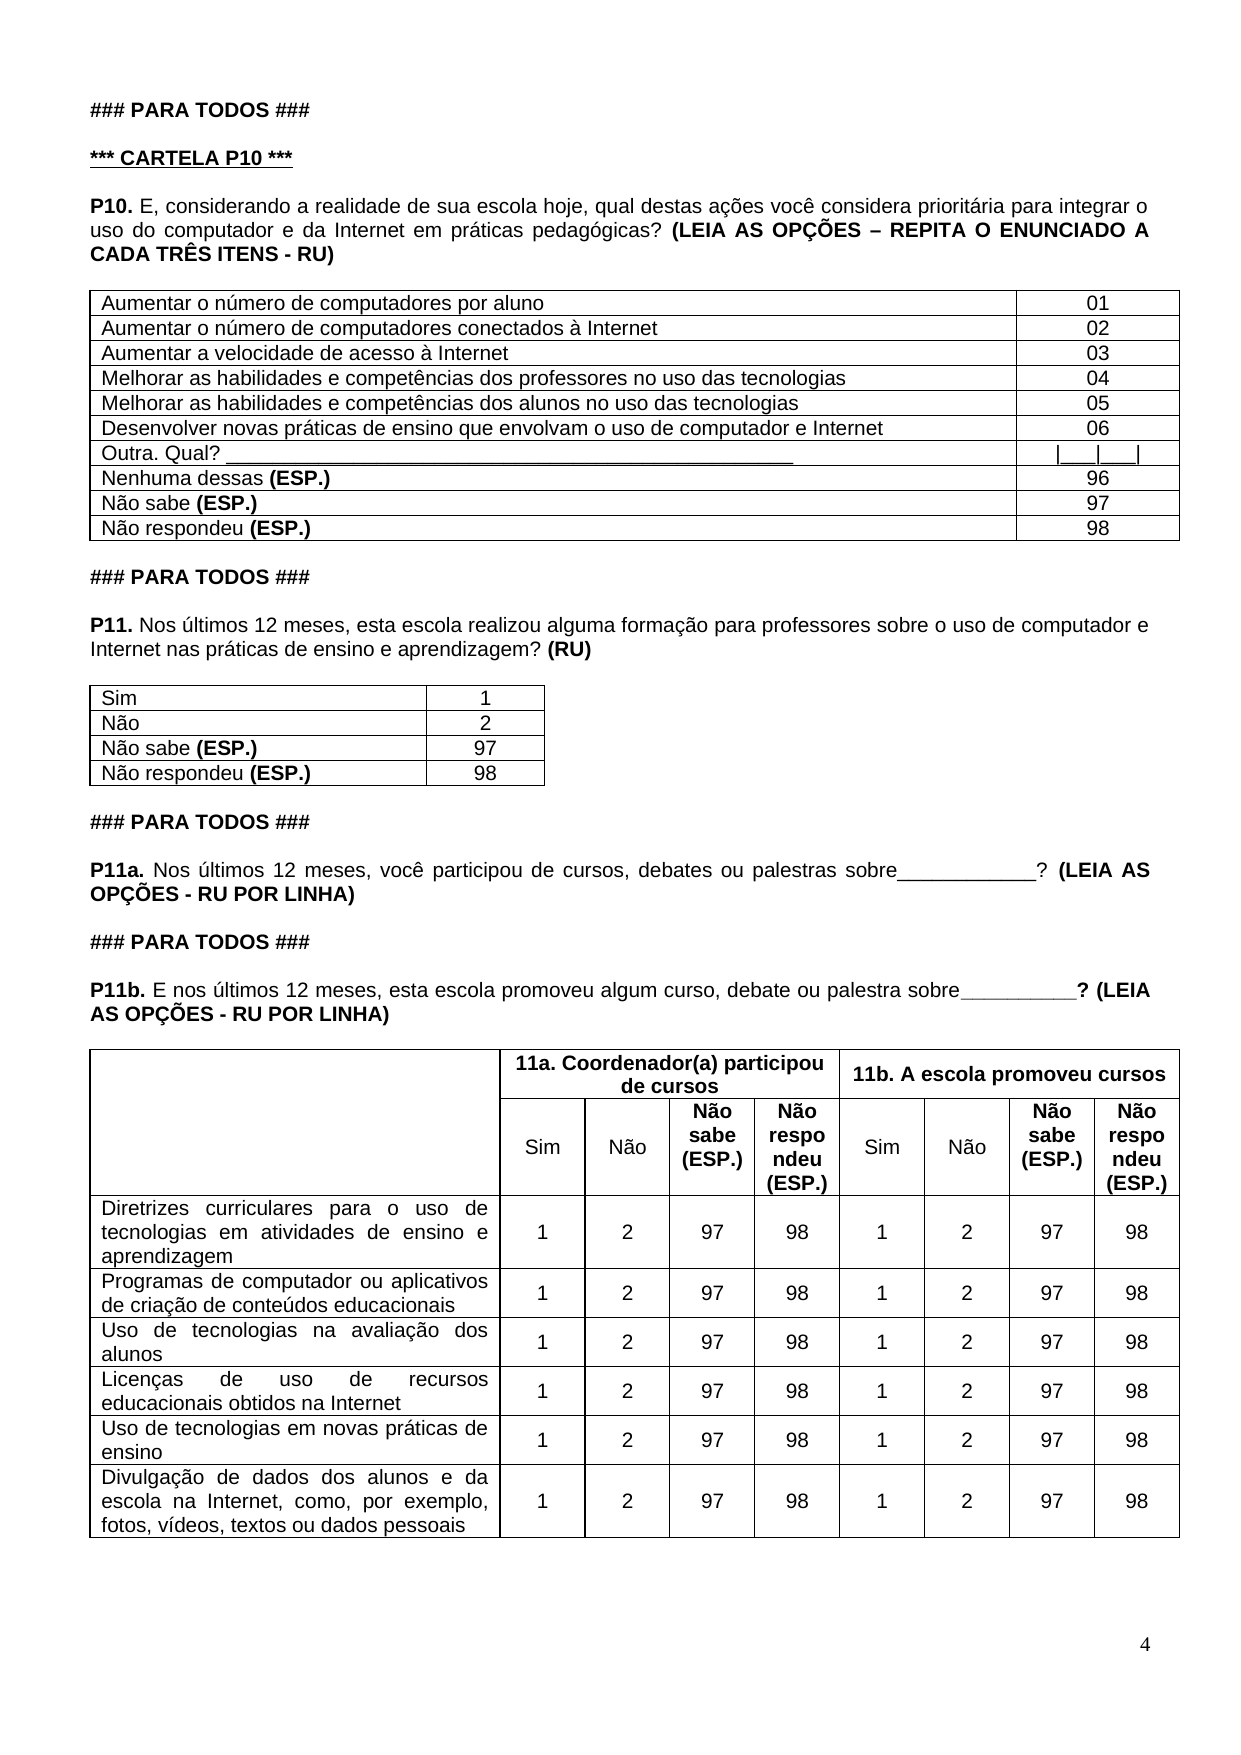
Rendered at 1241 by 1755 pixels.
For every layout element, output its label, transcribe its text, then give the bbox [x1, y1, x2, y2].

table_cell 97 [670, 1416, 754, 1464]
table_cell 97 [1010, 1465, 1094, 1537]
table_cell Aumentar o número de computadores conectados à Internet [91, 316, 1016, 339]
table_cell 1 [501, 1269, 584, 1317]
table_header Sim [91, 686, 426, 710]
table_cell 1 [840, 1269, 924, 1317]
table_cell 98 [1095, 1318, 1179, 1366]
table_cell Nenhuma dessas (ESP.) [91, 466, 1016, 490]
table_header 11b. A escola promoveu cursos [840, 1050, 1179, 1098]
table_cell 1 [501, 1318, 584, 1366]
table_cell 2 [586, 1269, 669, 1317]
table_cell 97 [670, 1465, 754, 1537]
table_cell 2 [586, 1367, 669, 1415]
table_cell Sim [840, 1099, 924, 1195]
table_cell Licenças de uso de recursos educacionais obtidos na Internet [91, 1367, 499, 1415]
text ### PARA TODOS ### [90, 98, 1150, 122]
table_cell 2 [925, 1416, 1009, 1464]
table_cell 97 [670, 1269, 754, 1317]
table_cell Outra. Qual? _________________________________________________ [91, 441, 1016, 465]
table_header Aumentar o número de computadores por aluno [91, 291, 1016, 314]
table_cell 02 [1017, 316, 1179, 339]
table_cell Não respondeu (ESP.) [91, 516, 1016, 540]
table_cell 98 [1095, 1416, 1179, 1464]
table_cell Não [586, 1099, 669, 1195]
table_cell 2 [925, 1465, 1009, 1537]
table_cell 06 [1017, 416, 1179, 439]
table_header [91, 1050, 499, 1195]
table_cell 98 [1095, 1465, 1179, 1537]
table_cell 97 [1017, 491, 1179, 515]
table_cell Diretrizes curriculares para o uso de tecnologias em atividades de ensino e aprendizagem [91, 1196, 499, 1268]
table_cell Melhorar as habilidades e competências dos alunos no uso das tecnologias [91, 391, 1016, 414]
table_cell |___|___| [1017, 441, 1179, 465]
table_cell Não sabe (ESP.) [1010, 1099, 1094, 1195]
table_cell Aumentar a velocidade de acesso à Internet [91, 341, 1016, 364]
table_cell 2 [586, 1318, 669, 1366]
table_cell Não sabe (ESP.) [91, 736, 426, 760]
table_cell 1 [501, 1196, 584, 1268]
table_cell 97 [670, 1318, 754, 1366]
text P11b. E nos últimos 12 meses, esta escola promoveu algum curso, debate ou palestra sobre__________? (LEIA AS OPÇÕES - RU POR LINHA) [90, 977, 1150, 1025]
table_cell 2 [925, 1318, 1009, 1366]
table_cell 98 [427, 761, 544, 785]
table_cell 1 [840, 1367, 924, 1415]
table_cell 98 [755, 1318, 839, 1366]
table_cell 1 [840, 1196, 924, 1268]
table_cell 05 [1017, 391, 1179, 414]
table_cell Não sabe (ESP.) [670, 1099, 754, 1195]
table_cell 1 [840, 1465, 924, 1537]
table_cell 2 [925, 1367, 1009, 1415]
table_cell 03 [1017, 341, 1179, 364]
table_cell 1 [501, 1367, 584, 1415]
table_header 1 [427, 686, 544, 710]
table_header 11a. Coordenador(a) participou de cursos [501, 1050, 839, 1098]
table_cell 97 [1010, 1269, 1094, 1317]
table_cell Programas de computador ou aplicativos de criação de conteúdos educacionais [91, 1269, 499, 1317]
table_cell 04 [1017, 366, 1179, 389]
table_cell 98 [755, 1269, 839, 1317]
table_cell 97 [1010, 1196, 1094, 1268]
table_cell Não respondeu (ESP.) [91, 761, 426, 785]
text P11. Nos últimos 12 meses, esta escola realizou alguma formação para professores sobre o uso de computador e Internet nas práticas de ensino e aprendizagem? (RU) [90, 613, 1150, 661]
table_cell 2 [925, 1196, 1009, 1268]
table_cell Desenvolver novas práticas de ensino que envolvam o uso de computador e Internet [91, 416, 1016, 439]
table_cell 2 [427, 711, 544, 735]
table_cell 96 [1017, 466, 1179, 490]
table_cell 2 [586, 1196, 669, 1268]
table_cell 1 [501, 1416, 584, 1464]
table_cell 2 [586, 1416, 669, 1464]
text ### PARA TODOS ### [90, 565, 1150, 589]
table_cell 98 [755, 1367, 839, 1415]
table_cell Sim [501, 1099, 584, 1195]
text P10. E, considerando a realidade de sua escola hoje, qual destas ações você considera prioritária para integrar o uso do computador e da Internet em práticas pedagógicas? (LEIA AS OPÇÕES – REPITA O ENUNCIADO A CADA TRÊS ITENS - RU) [90, 194, 1150, 266]
table_cell 2 [925, 1269, 1009, 1317]
table_cell 97 [1010, 1367, 1094, 1415]
table_cell 1 [840, 1318, 924, 1366]
table_cell 97 [1010, 1416, 1094, 1464]
table_cell 98 [1095, 1367, 1179, 1415]
table_cell 1 [501, 1465, 584, 1537]
table_cell 98 [1095, 1196, 1179, 1268]
text *** CARTELA P10 *** [90, 146, 1150, 170]
table_cell 1 [840, 1416, 924, 1464]
table_cell 98 [1095, 1269, 1179, 1317]
table_cell 2 [586, 1465, 669, 1537]
table_cell 98 [755, 1196, 839, 1268]
table_cell Não [925, 1099, 1009, 1195]
table_cell Melhorar as habilidades e competências dos professores no uso das tecnologias [91, 366, 1016, 389]
text ### PARA TODOS ### [90, 929, 1150, 953]
table_cell 97 [1010, 1318, 1094, 1366]
table_cell Não respondeu (ESP.) [1095, 1099, 1179, 1195]
table_cell 97 [427, 736, 544, 760]
table_cell Uso de tecnologias em novas práticas de ensino [91, 1416, 499, 1464]
table_cell 98 [755, 1416, 839, 1464]
table_cell Não [91, 711, 426, 735]
table_cell 97 [670, 1196, 754, 1268]
text P11a. Nos últimos 12 meses, você participou de cursos, debates ou palestras sobre____________? (LEIA AS OPÇÕES - RU POR LINHA) [90, 858, 1150, 906]
table_cell Não respondeu (ESP.) [755, 1099, 839, 1195]
text ### PARA TODOS ### [90, 810, 1150, 834]
table_cell 98 [755, 1465, 839, 1537]
table_header 01 [1017, 291, 1179, 314]
table_cell Uso de tecnologias na avaliação dos alunos [91, 1318, 499, 1366]
table_cell 97 [670, 1367, 754, 1415]
table_cell Divulgação de dados dos alunos e da escola na Internet, como, por exemplo, fotos, vídeos, textos ou dados pessoais [91, 1465, 499, 1537]
table_cell Não sabe (ESP.) [91, 491, 1016, 515]
table_cell 98 [1017, 516, 1179, 540]
